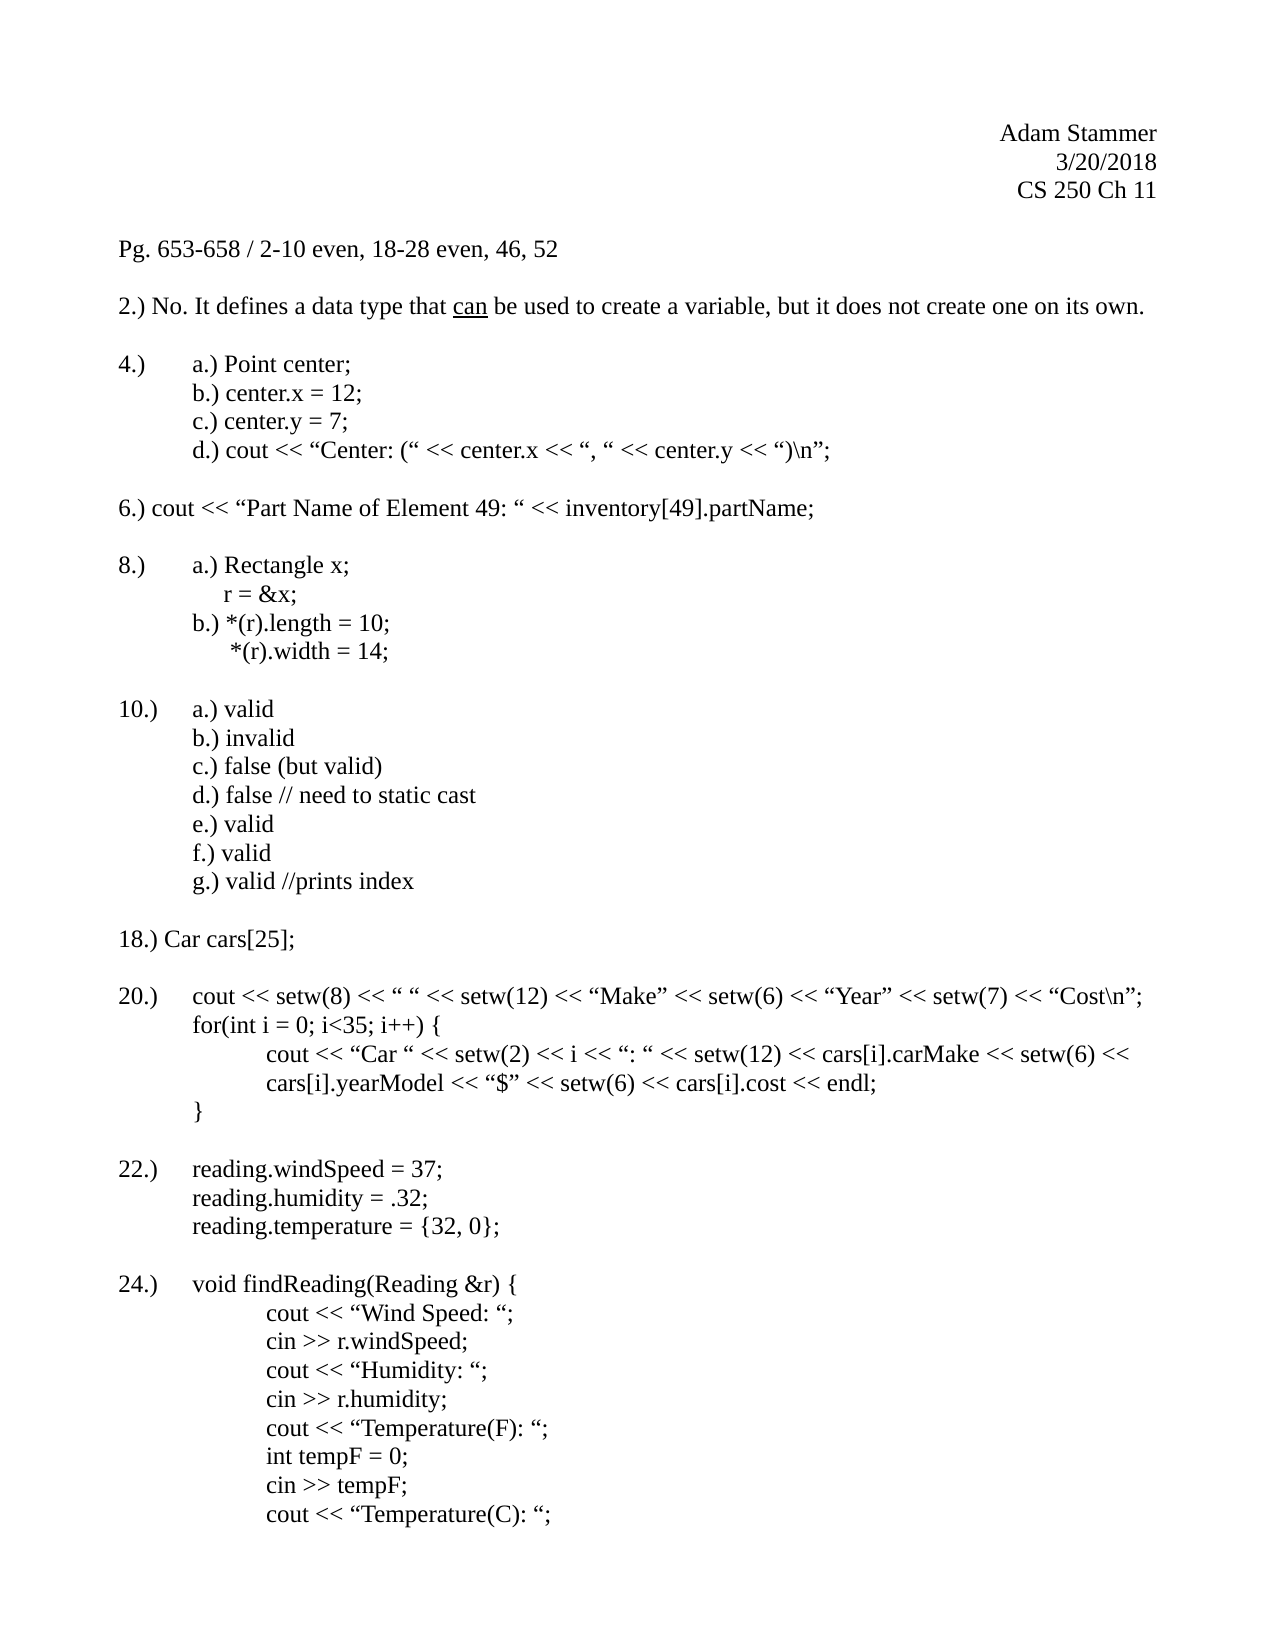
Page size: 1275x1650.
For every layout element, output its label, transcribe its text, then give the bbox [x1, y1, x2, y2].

text 22.) reading.windSpeed = 37; [118, 1154, 1157, 1183]
text 4.) a.) Point center; [118, 349, 1157, 378]
text b.) center.x = 12; [118, 378, 1157, 406]
text 8.) a.) Rectangle x; [118, 550, 1157, 579]
text f.) valid [118, 838, 1157, 866]
text int tempF = 0; [118, 1441, 1157, 1470]
text 24.) void findReading(Reading &r) { [118, 1269, 1157, 1298]
text g.) valid //prints index [118, 866, 1157, 895]
text for(int i = 0; i<35; i++) { [118, 1010, 1157, 1039]
text b.) *(r).length = 10; [118, 608, 1157, 636]
text e.) valid [118, 809, 1157, 838]
text b.) invalid [118, 723, 1157, 751]
text cin >> r.windSpeed; [118, 1326, 1157, 1355]
text c.) center.y = 7; [118, 406, 1157, 435]
text *(r).width = 14; [118, 636, 1157, 665]
text 18.) Car cars[25]; [118, 924, 1157, 953]
text cout << “Car “ << setw(2) << i << “: “ << setw(12) << cars[i].carMake << setw(6) << [118, 1039, 1157, 1068]
text cars[i].yearModel << “$” << setw(6) << cars[i].cost << endl; [118, 1068, 1157, 1096]
text cout << “Temperature(F): “; [118, 1413, 1157, 1441]
text c.) false (but valid) [118, 751, 1157, 780]
text 20.) cout << setw(8) << “ “ << setw(12) << “Make” << setw(6) << “Year” << setw(7) << “Cost\n”; [118, 981, 1157, 1010]
text 6.) cout << “Part Name of Element 49: “ << inventory[49].partName; [118, 493, 1157, 521]
text cout << “Wind Speed: “; [118, 1298, 1157, 1326]
text d.) cout << “Center: (“ << center.x << “, “ << center.y << “)\n”; [118, 435, 1157, 464]
text cout << “Temperature(C): “; [118, 1499, 1157, 1528]
text 2.) No. It defines a data type that can be used to create a variable, but it does not create one on its own. [118, 291, 1157, 320]
text r = &x; [118, 579, 1157, 608]
text Pg. 653-658 / 2-10 even, 18-28 even, 46, 52 [118, 234, 1157, 263]
text d.) false // need to static cast [118, 780, 1157, 809]
text reading.humidity = .32; [118, 1183, 1157, 1211]
text cin >> tempF; [118, 1470, 1157, 1499]
text cin >> r.humidity; [118, 1384, 1157, 1413]
text reading.temperature = {32, 0}; [118, 1211, 1157, 1240]
text } [118, 1096, 1157, 1125]
text cout << “Humidity: “; [118, 1355, 1157, 1384]
text 10.) a.) valid [118, 694, 1157, 723]
